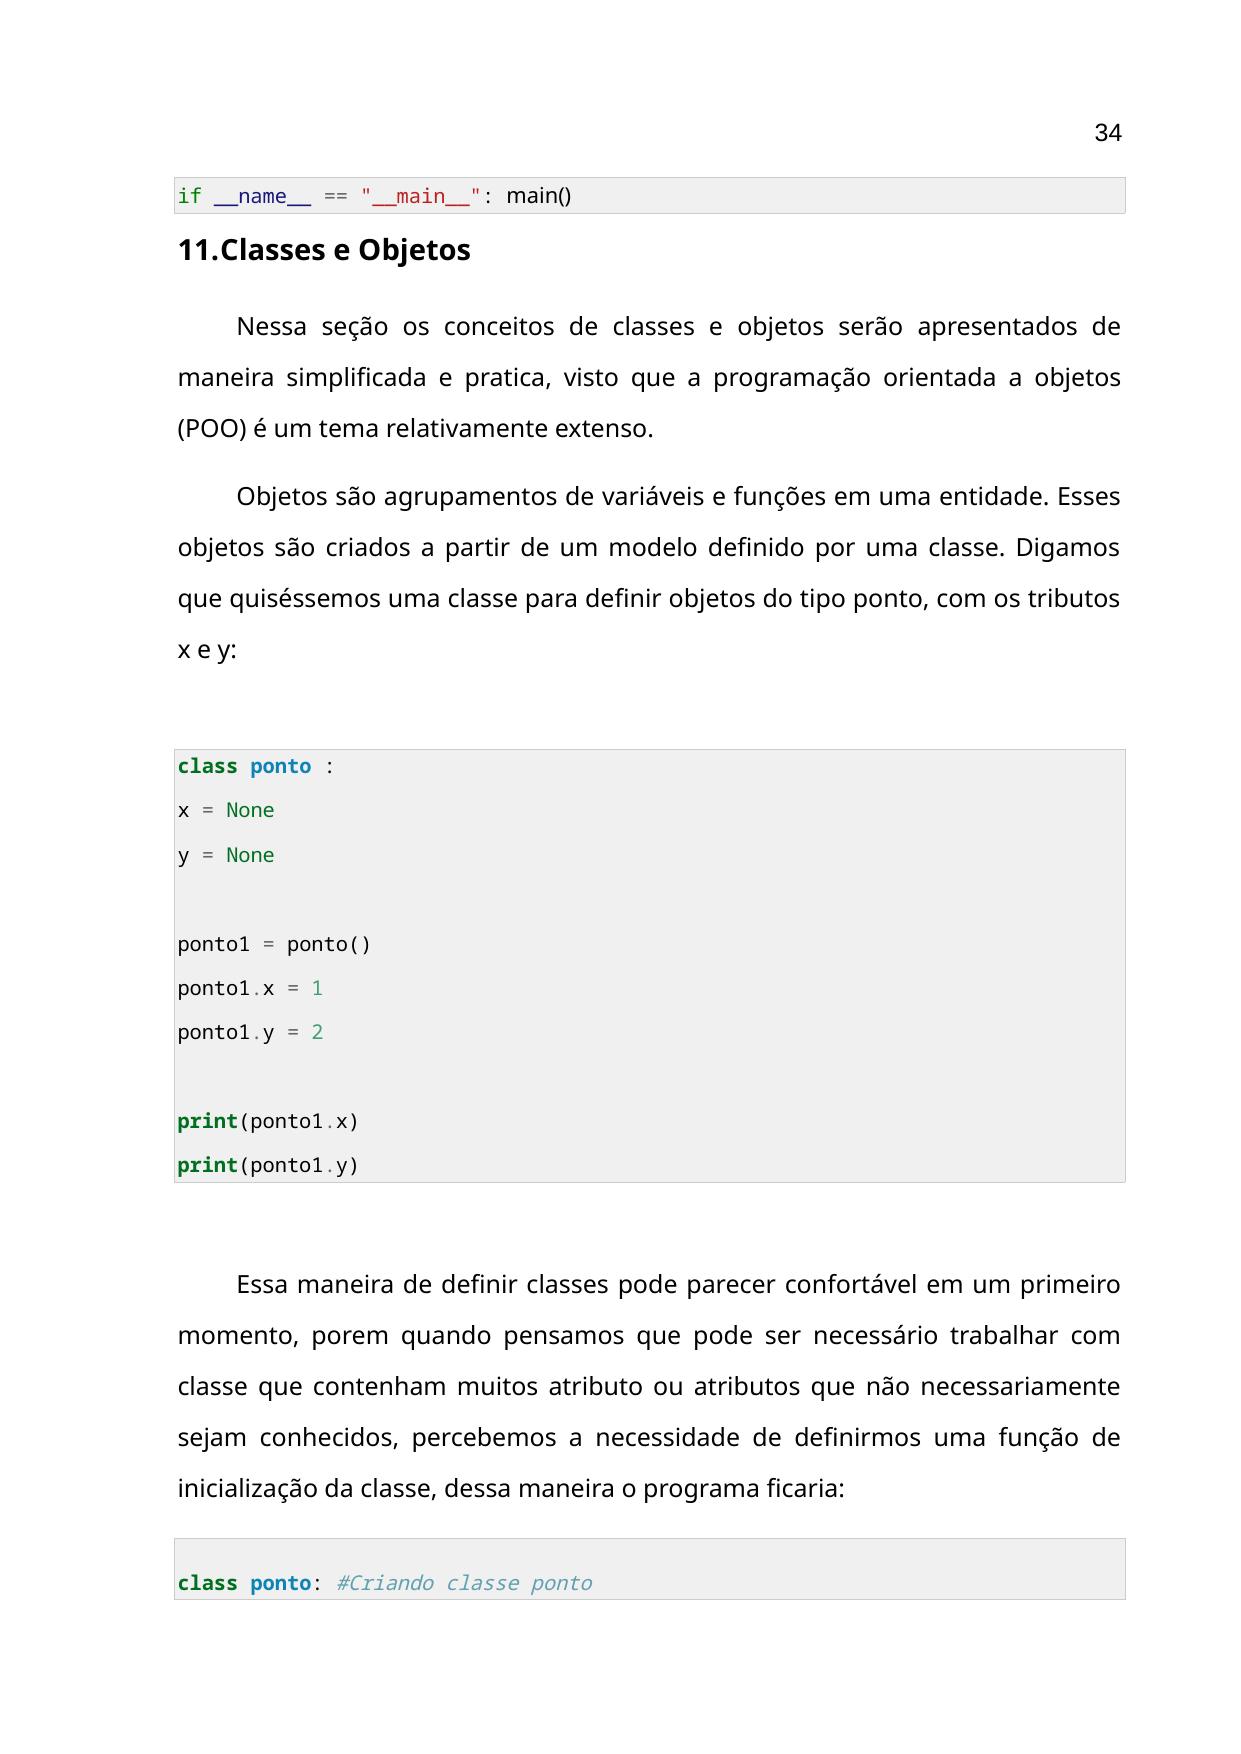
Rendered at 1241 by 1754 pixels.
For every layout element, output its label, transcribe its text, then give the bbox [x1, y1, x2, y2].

text if __name__ == "__main__": main() [175, 178, 1125, 213]
text ponto1 = ponto() [175, 926, 1125, 957]
text Essa maneira de definir classes pode parecer confortável em um primeiro momento, porem quando pensamos que pode ser necessário trabalhar com classe que contenham muitos atributo ou atributos que não necessariamente sejam conhecidos, percebemos a necessidade de definirmos uma função de inicialização da classe, dessa maneira o programa ficaria: [177, 1266, 1122, 1504]
text ponto1.x = 1 [175, 971, 1125, 1001]
text Objetos são agrupamentos de variáveis e funções em uma entidade. Esses objetos são criados a partir de um modelo definido por uma classe. Digamos que quiséssemos uma classe para definir objetos do tipo ponto, com os tributos x e y: [177, 479, 1122, 666]
text x = None [175, 793, 1125, 824]
text class ponto : [175, 750, 1125, 779]
text print(ponto1.y) [175, 1148, 1125, 1182]
text ponto1.y = 2 [175, 1015, 1125, 1046]
text print(ponto1.x) [175, 1104, 1125, 1134]
text Nessa seção os conceitos de classes e objetos serão apresentados de maneira simplificada e pratica, visto que a programação orientada a objetos (POO) é um tema relativamente extenso. [177, 309, 1122, 445]
text y = None [175, 837, 1125, 868]
text class ponto: #Criando classe ponto [175, 1566, 1125, 1599]
subtitle Classes e Objetos [177, 230, 1122, 269]
